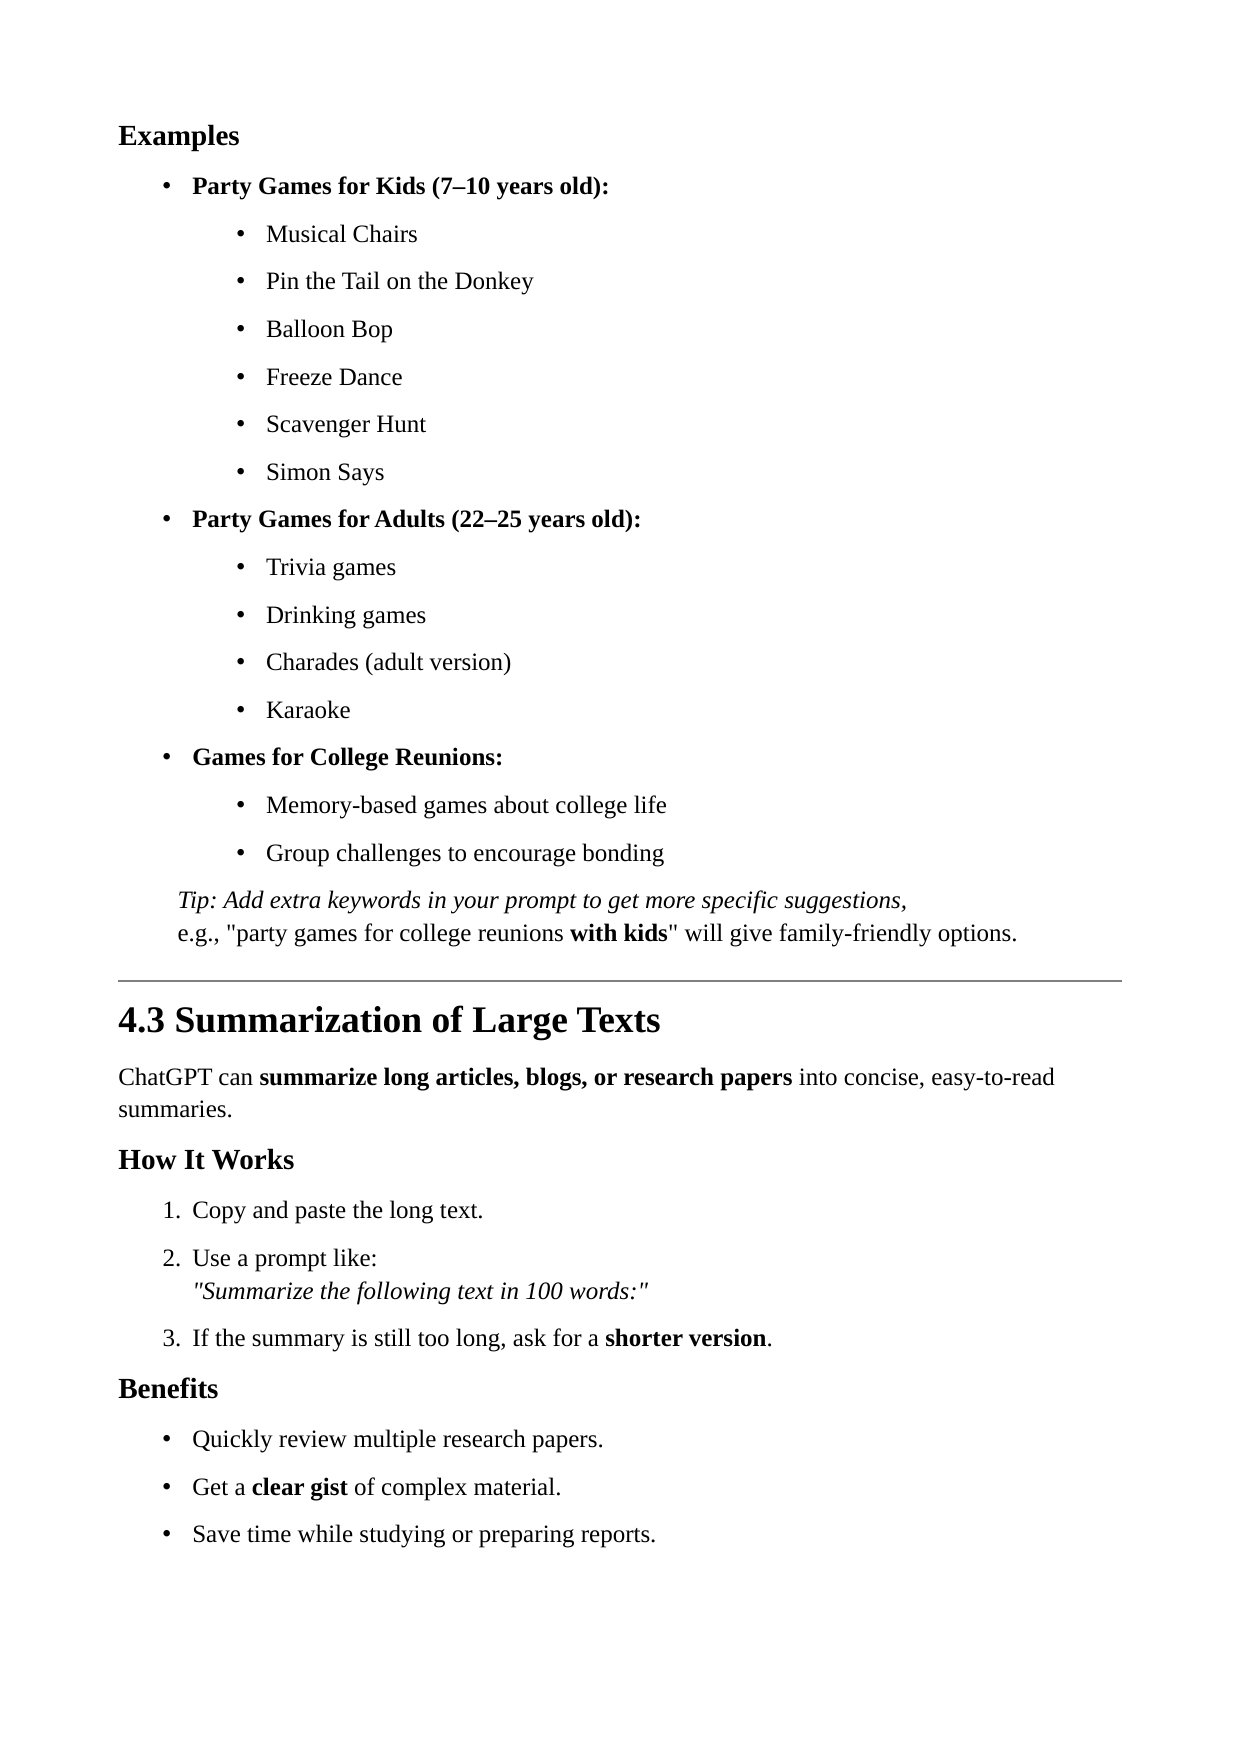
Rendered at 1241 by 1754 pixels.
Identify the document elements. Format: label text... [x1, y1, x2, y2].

list Musical Chairs [236, 219, 1122, 248]
list If the summary is still too long, ask for a shorter version. [162, 1323, 1122, 1352]
list Games for College Reunions: [162, 742, 1122, 771]
list Copy and paste the long text. [162, 1195, 1122, 1224]
subtitle How It Works [118, 1142, 1122, 1176]
list Quickly review multiple research papers. [162, 1424, 1122, 1453]
list Group challenges to encourage bonding [236, 838, 1122, 866]
list Freeze Dance [236, 362, 1122, 390]
list Party Games for Kids (7–10 years old): [162, 171, 1122, 200]
list Use a prompt like: "Summarize the following text in 100 words:" [162, 1243, 1122, 1305]
list Charades (adult version) [236, 647, 1122, 676]
text ChatGPT can summarize long articles, blogs, or research papers into concise, easy-to-read summaries. [118, 1062, 1122, 1123]
list Simon Says [236, 457, 1122, 486]
list Save time while studying or preparing reports. [162, 1519, 1122, 1548]
text Tip: Add extra keywords in your prompt to get more specific suggestions, e.g., "party games for college reunions with kids" will give family-friendly options. [177, 885, 1063, 947]
subtitle Examples [118, 118, 1122, 152]
list Get a clear gist of complex material. [162, 1472, 1122, 1501]
list Drinking games [236, 600, 1122, 628]
list Memory-based games about college life [236, 790, 1122, 819]
list Scavenger Hunt [236, 409, 1122, 438]
subtitle Benefits [118, 1371, 1122, 1405]
list Balloon Bop [236, 314, 1122, 343]
list Trivia games [236, 552, 1122, 581]
list Karaoke [236, 695, 1122, 724]
subtitle 4.3 Summarization of Large Texts [118, 997, 1122, 1041]
list Party Games for Adults (22–25 years old): [162, 504, 1122, 533]
list Pin the Tail on the Donkey [236, 266, 1122, 295]
